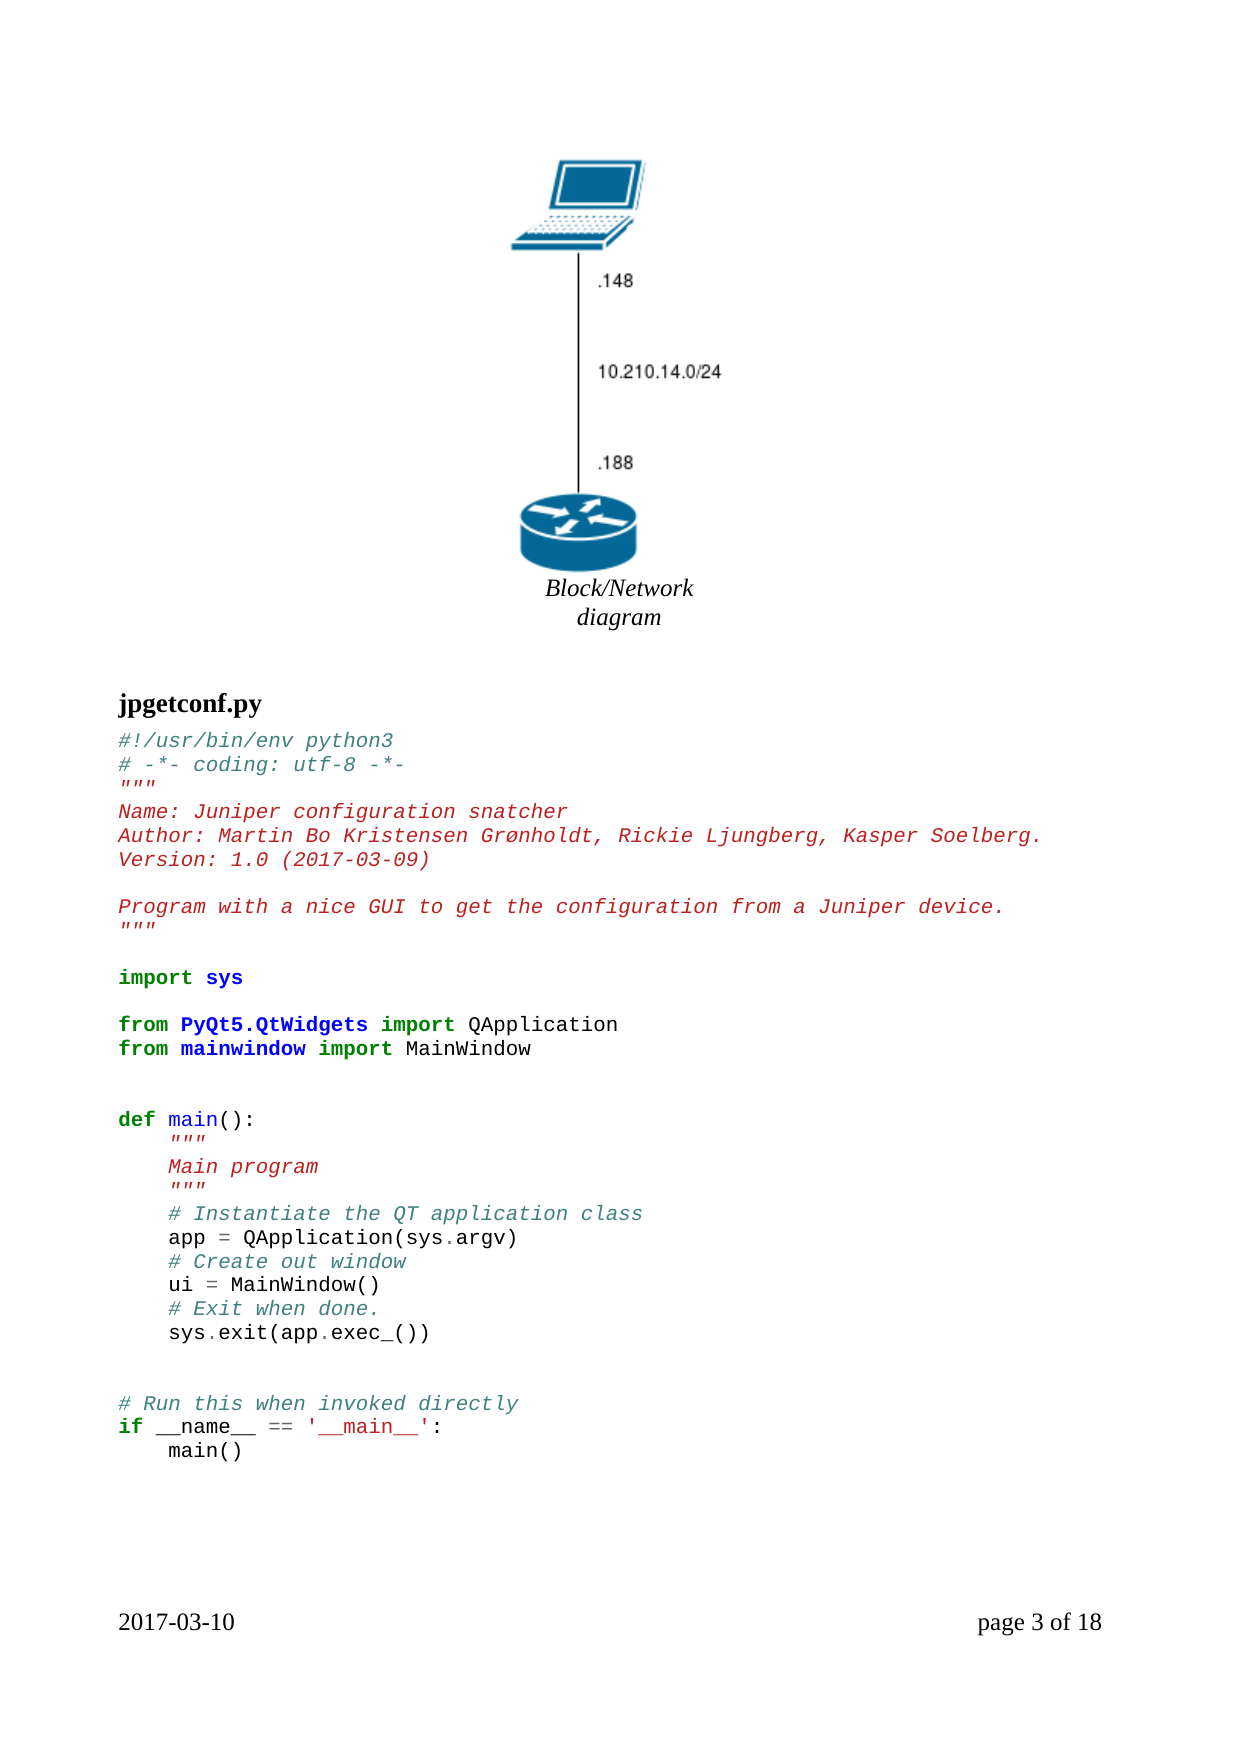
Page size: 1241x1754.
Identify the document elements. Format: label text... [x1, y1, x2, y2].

text ui = MainWindow() [118, 1274, 1122, 1298]
text import sys [118, 967, 1122, 991]
text # Instantiate the QT application class [118, 1203, 1122, 1227]
text app = QApplication(sys.argv) [118, 1227, 1122, 1251]
text from mainwindow import MainWindow [118, 1038, 1122, 1062]
subtitle jpgetconf.py [118, 687, 1122, 718]
text if __name__ == '__main__': [118, 1416, 1122, 1440]
text #!/usr/bin/env python3 [118, 731, 1122, 754]
text from PyQt5.QtWidgets import QApplication [118, 1014, 1122, 1038]
text # Exit when done. [118, 1298, 1122, 1322]
text """ [118, 1180, 1122, 1203]
text # Create out window [118, 1251, 1122, 1274]
text Version: 1.0 (2017-03-09) [118, 849, 1122, 872]
text Program with a nice GUI to get the configuration from a Juniper device. [118, 896, 1122, 920]
text # Run this when invoked directly [118, 1393, 1122, 1416]
text Main program [118, 1156, 1122, 1180]
text # -*- coding: utf-8 -*- [118, 754, 1122, 778]
text """ [118, 920, 1122, 943]
text """ [118, 1132, 1122, 1156]
text Name: Juniper configuration snatcher [118, 801, 1122, 825]
text Author: Martin Bo Kristensen Grønholdt, Rickie Ljungberg, Kasper Soelberg. [118, 825, 1122, 849]
text def main(): [118, 1109, 1122, 1132]
text """ [118, 778, 1122, 801]
text main() [118, 1440, 1122, 1463]
text Block/Network diagram [508, 574, 732, 631]
text sys.exit(app.exec_()) [118, 1322, 1122, 1345]
